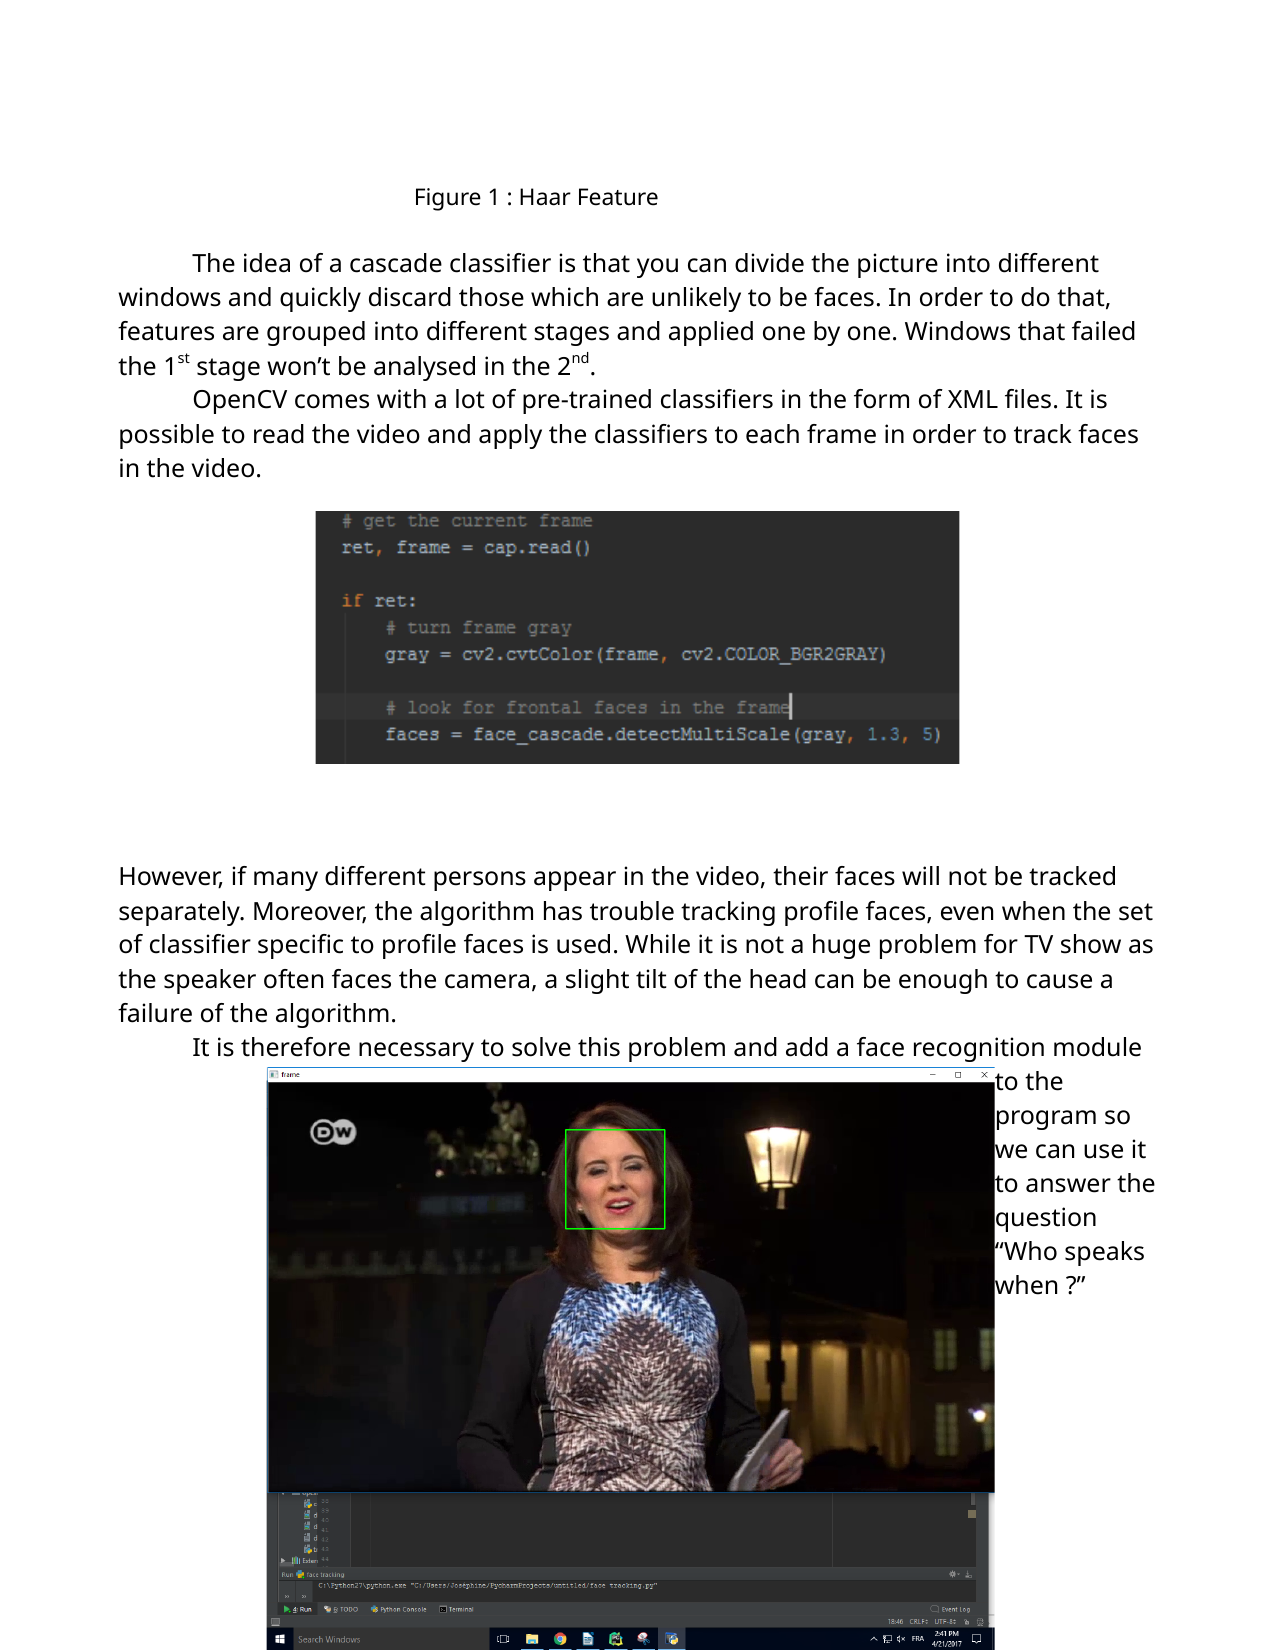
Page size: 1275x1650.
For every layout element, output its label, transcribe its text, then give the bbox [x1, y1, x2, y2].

text It is therefore necessary to solve this problem and add a face recognition module to the program so we can use it to answer the question “Who speaks when ?” [118, 1029, 1157, 1302]
text Figure 1 : Haar Feature [118, 181, 1157, 212]
text However, if many different persons appear in the video, their faces will not be tracked separately. Moreover, the algorithm has trouble tracking profile faces, even when the set of classifier specific to profile faces is used. While it is not a huge problem for TV show as the speaker often faces the camera, a slight tilt of the head can be enough to cause a failure of the algorithm. [118, 859, 1157, 1029]
picture [315, 511, 960, 764]
picture [266, 1067, 995, 1650]
text The idea of a cascade classifier is that you can divide the picture into different windows and quickly discard those which are unlikely to be faces. In order to do that, features are grouped into different stages and applied one by one. Windows that failed the 1st stage won’t be analysed in the 2nd. [118, 246, 1157, 382]
text OpenCV comes with a lot of pre-trained classifiers in the form of XML files. It is possible to read the video and apply the classifiers to each frame in order to track faces in the video. [118, 382, 1157, 484]
